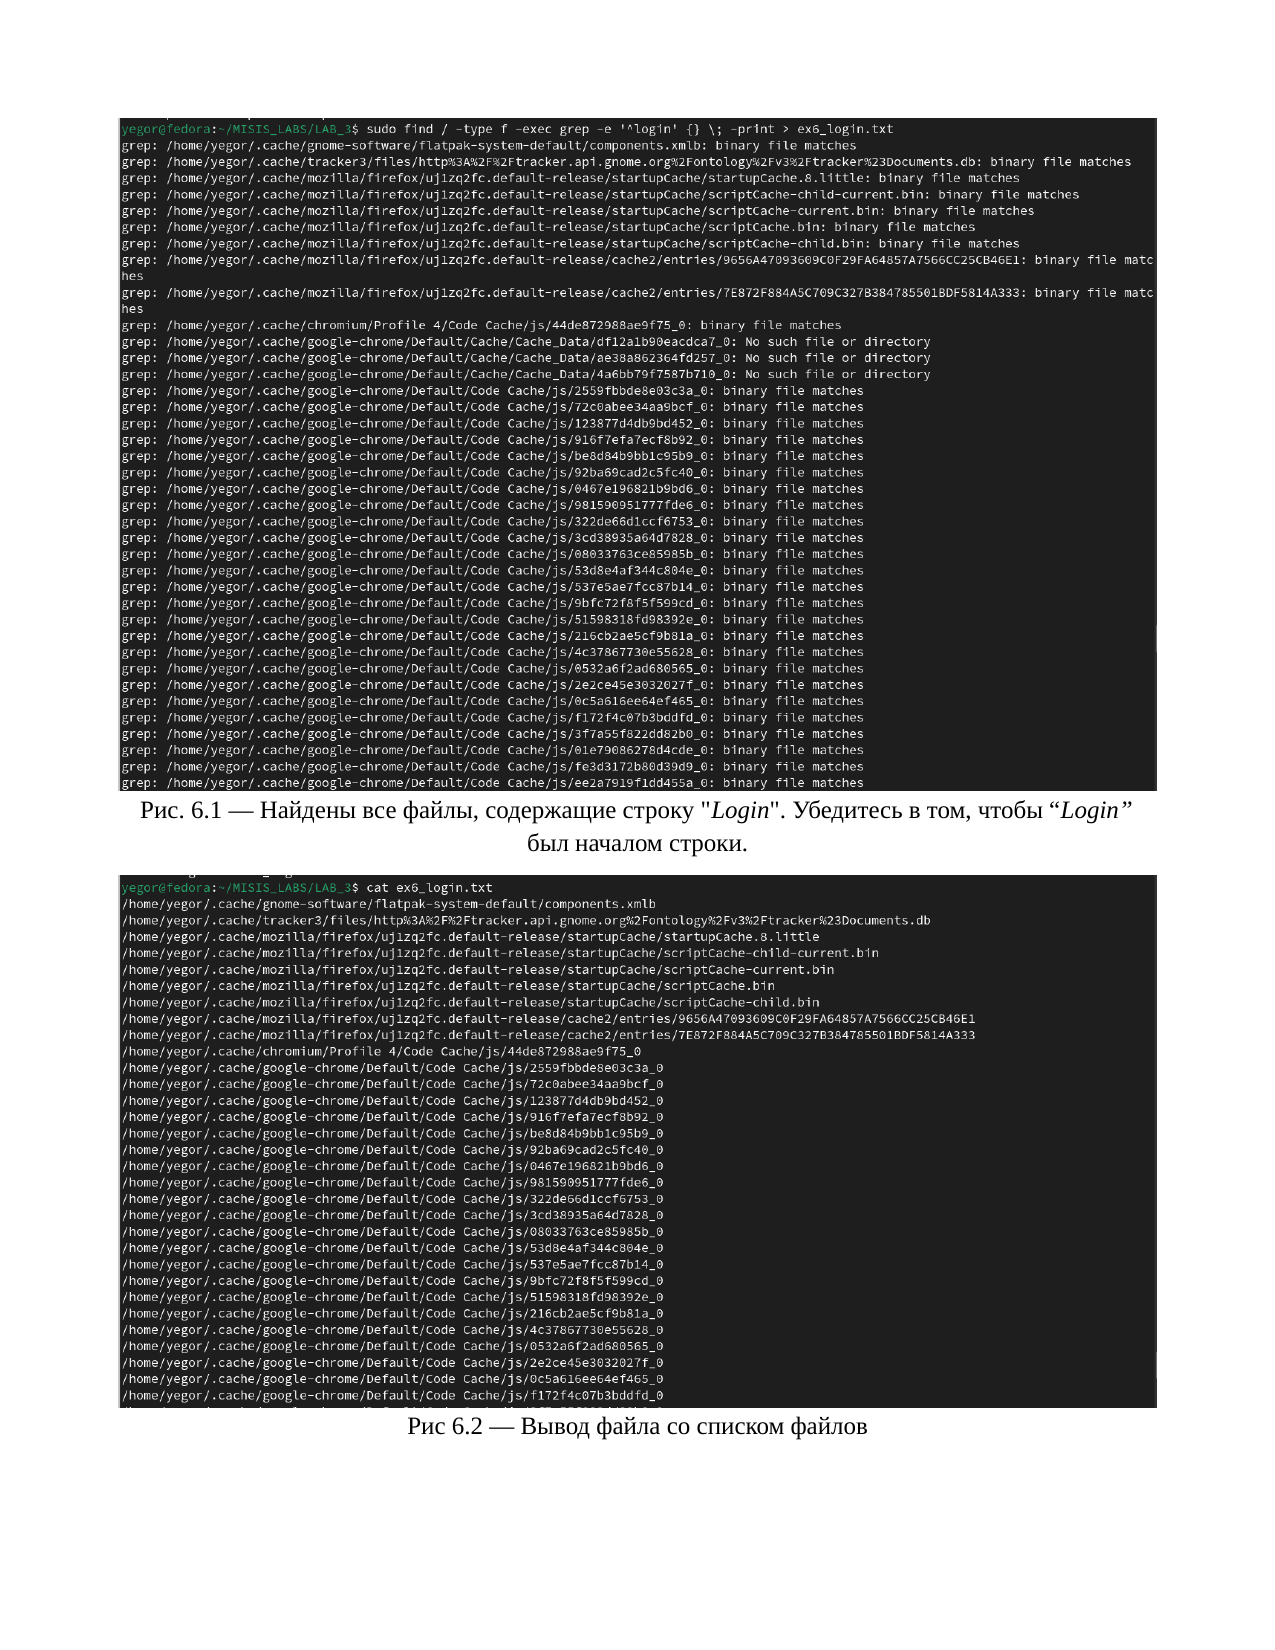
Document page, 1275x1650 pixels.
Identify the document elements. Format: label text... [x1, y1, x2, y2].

text Рис 6.2 — Вывод файла со списком файлов [118, 1408, 1157, 1440]
text Рис. 6.1 — Найдены все файлы, содержащие строку "Login". Убедитесь в том, чтобы “Login” был началом строки. [118, 791, 1157, 857]
picture [118, 118, 1157, 791]
picture [118, 875, 1157, 1408]
